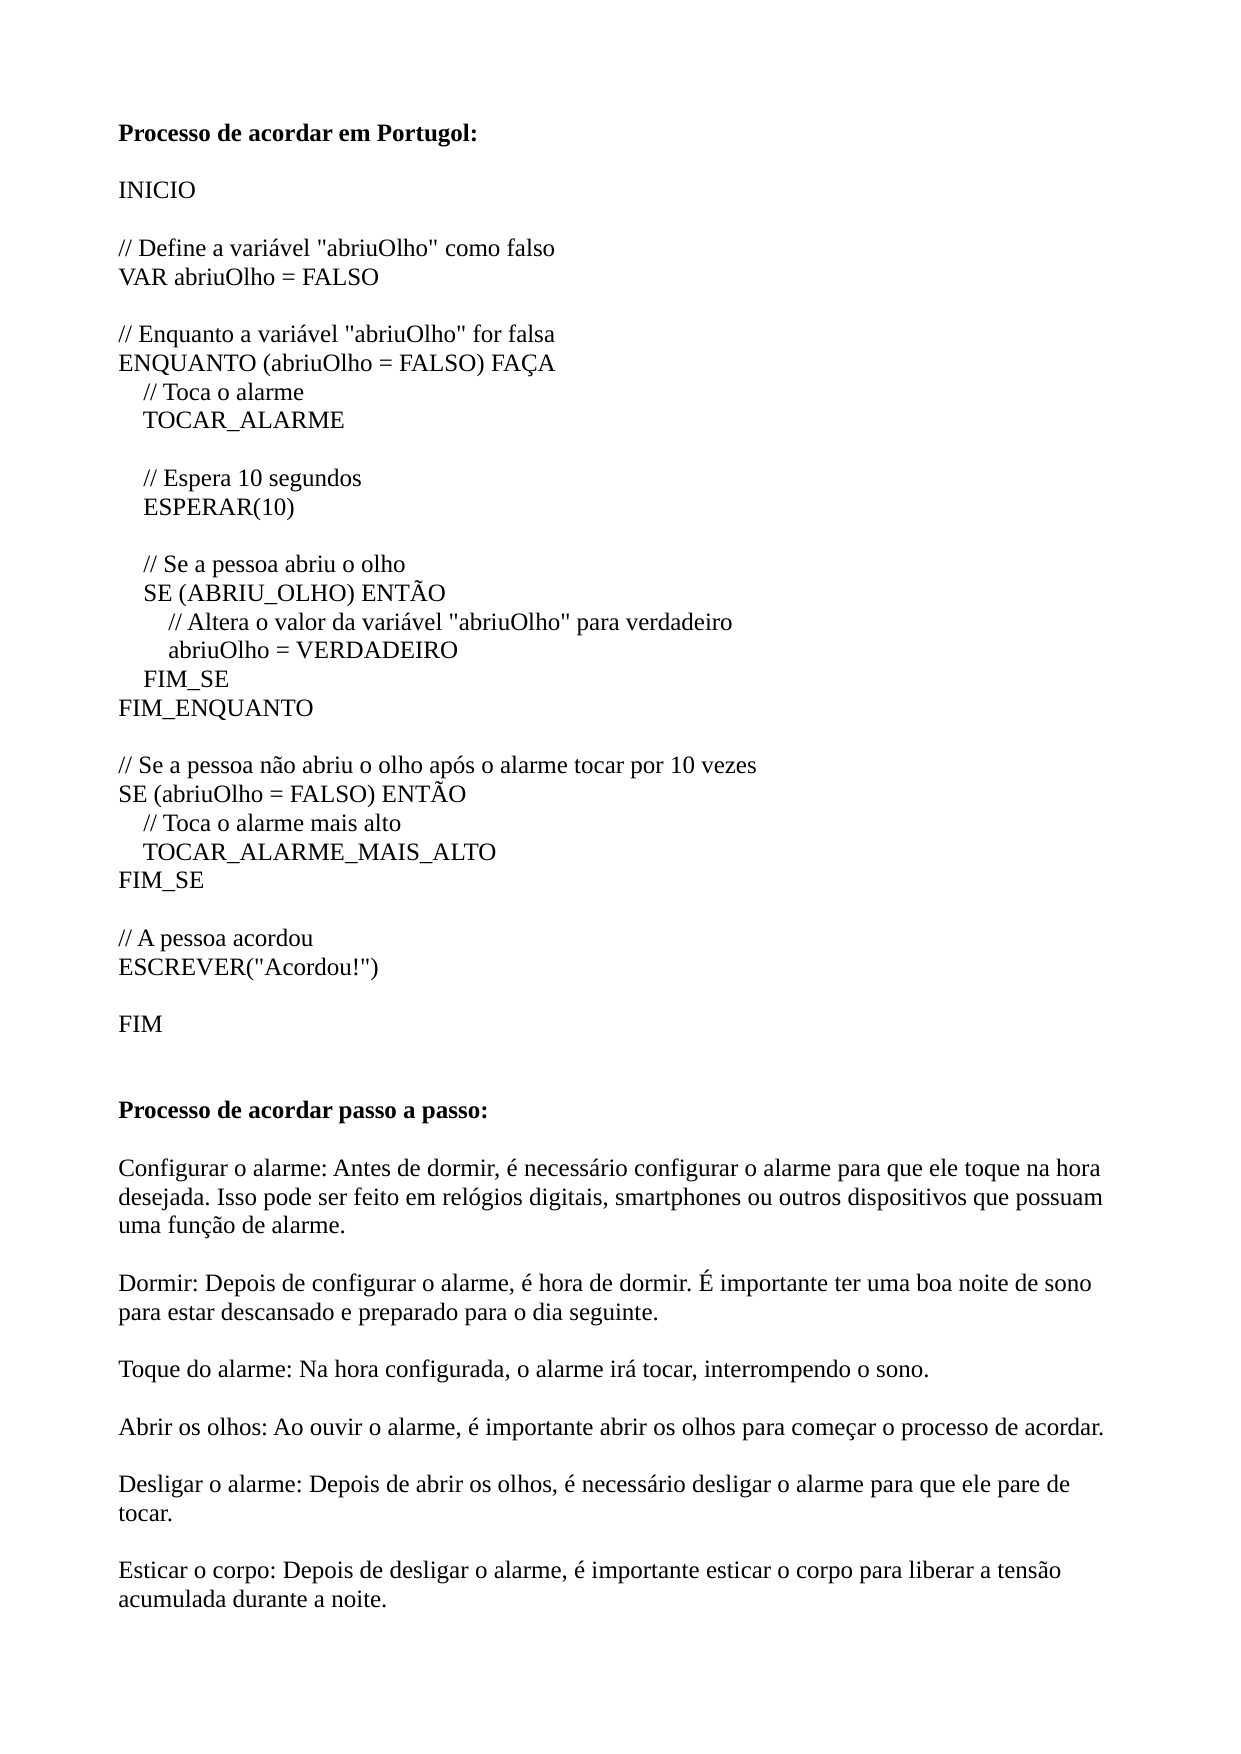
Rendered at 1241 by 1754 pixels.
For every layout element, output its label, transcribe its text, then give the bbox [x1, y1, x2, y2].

text Abrir os olhos: Ao ouvir o alarme, é importante abrir os olhos para começar o processo de acordar. [118, 1412, 1122, 1441]
text Configurar o alarme: Antes de dormir, é necessário configurar o alarme para que ele toque na hora desejada. Isso pode ser feito em relógios digitais, smartphones ou outros dispositivos que possuam uma função de alarme. [118, 1153, 1122, 1239]
text Processo de acordar em Portugol: [118, 118, 1122, 147]
text // Define a variável "abriuOlho" como falso [118, 233, 1122, 262]
text Toque do alarme: Na hora configurada, o alarme irá tocar, interrompendo o sono. [118, 1354, 1122, 1383]
text SE (ABRIU_OLHO) ENTÃO [118, 578, 1122, 607]
text TOCAR_ALARME [118, 406, 1122, 434]
text // Enquanto a variável "abriuOlho" for falsa [118, 319, 1122, 348]
text ESPERAR(10) [118, 492, 1122, 521]
text // Altera o valor da variável "abriuOlho" para verdadeiro [118, 607, 1122, 636]
text Desligar o alarme: Depois de abrir os olhos, é necessário desligar o alarme para que ele pare de tocar. [118, 1469, 1122, 1527]
text // Se a pessoa abriu o olho [118, 549, 1122, 578]
text VAR abriuOlho = FALSO [118, 262, 1122, 291]
text FIM_SE [118, 664, 1122, 693]
text // Se a pessoa não abriu o olho após o alarme tocar por 10 vezes [118, 751, 1122, 779]
text // Espera 10 segundos [118, 463, 1122, 492]
text SE (abriuOlho = FALSO) ENTÃO [118, 779, 1122, 808]
text ENQUANTO (abriuOlho = FALSO) FAÇA [118, 348, 1122, 377]
text // Toca o alarme [118, 377, 1122, 406]
text FIM_ENQUANTO [118, 693, 1122, 722]
text Processo de acordar passo a passo: [118, 1096, 1122, 1124]
text Esticar o corpo: Depois de desligar o alarme, é importante esticar o corpo para liberar a tensão acumulada durante a noite. [118, 1556, 1122, 1613]
text INICIO [118, 176, 1122, 204]
text Dormir: Depois de configurar o alarme, é hora de dormir. É importante ter uma boa noite de sono para estar descansado e preparado para o dia seguinte. [118, 1268, 1122, 1326]
text // A pessoa acordou [118, 923, 1122, 952]
text TOCAR_ALARME_MAIS_ALTO [118, 837, 1122, 866]
text abriuOlho = VERDADEIRO [118, 636, 1122, 664]
text // Toca o alarme mais alto [118, 808, 1122, 837]
text ESCREVER("Acordou!") [118, 952, 1122, 981]
text FIM_SE [118, 866, 1122, 894]
text FIM [118, 1009, 1122, 1038]
